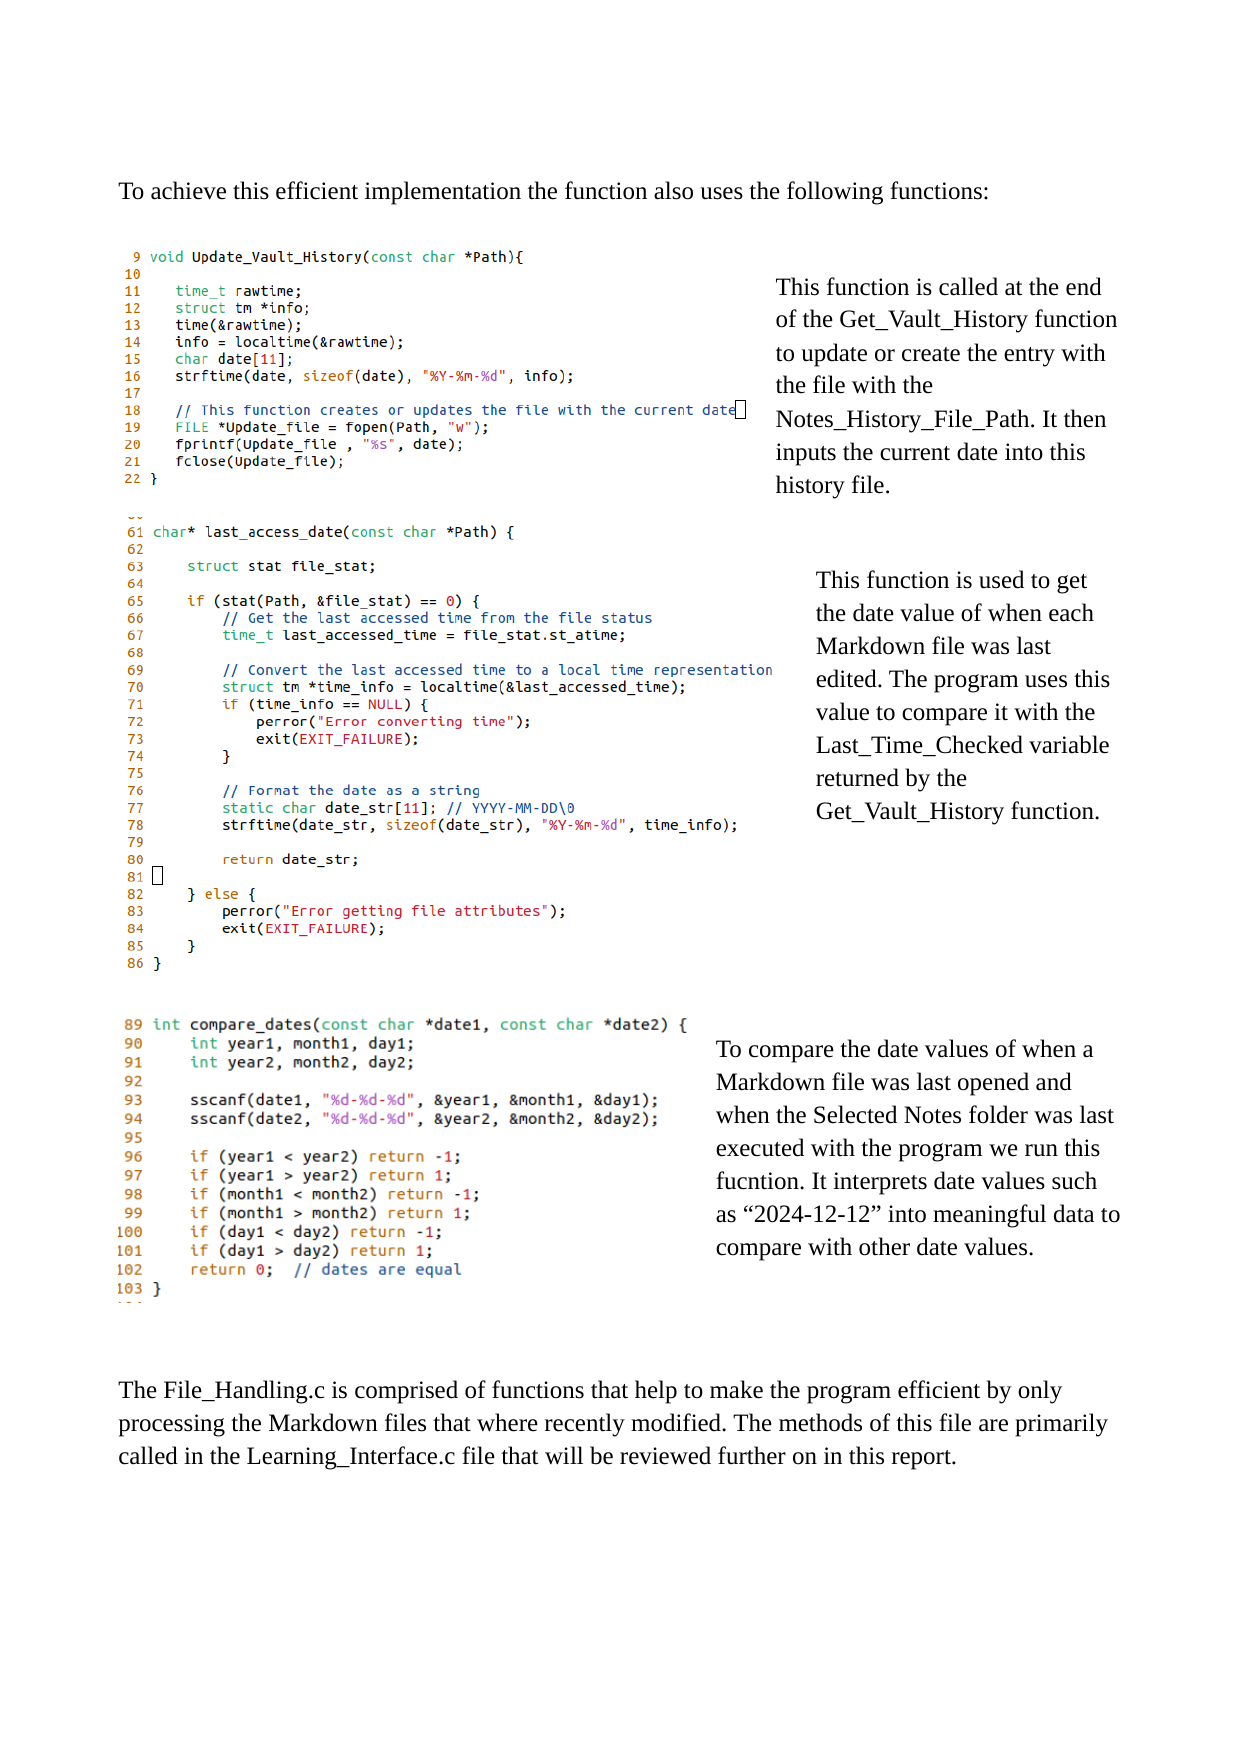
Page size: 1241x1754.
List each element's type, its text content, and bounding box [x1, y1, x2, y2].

picture [118, 517, 816, 973]
text This function is used to get the date value of when each Markdown file was last edited. The program uses this value to compare it with the Last_Time_Checked variable returned by the Get_Vault_History function. [816, 565, 1122, 825]
text To achieve this efficient implementation the function also uses the following functions: [118, 176, 1122, 205]
text To compare the date values of when a Markdown file was last opened and when the Selected Notes folder was last executed with the program we run this fucntion. It interprets date values such as “2024-12-12” into meaningful data to compare with other date values. [716, 1034, 1122, 1261]
text The File_Handling.c is comprised of functions that help to make the program efficient by only processing the Markdown files that where recently modified. The methods of this file are primarily called in the Learning_Interface.c file that will be reviewed further on in this report. [118, 1375, 1122, 1470]
picture [118, 1012, 716, 1303]
picture [118, 245, 776, 485]
text This function is called at the end of the Get_Vault_History function to update or create the entry with the file with the Notes_History_File_Path. It then inputs the current date into this history file. [118, 272, 1122, 498]
